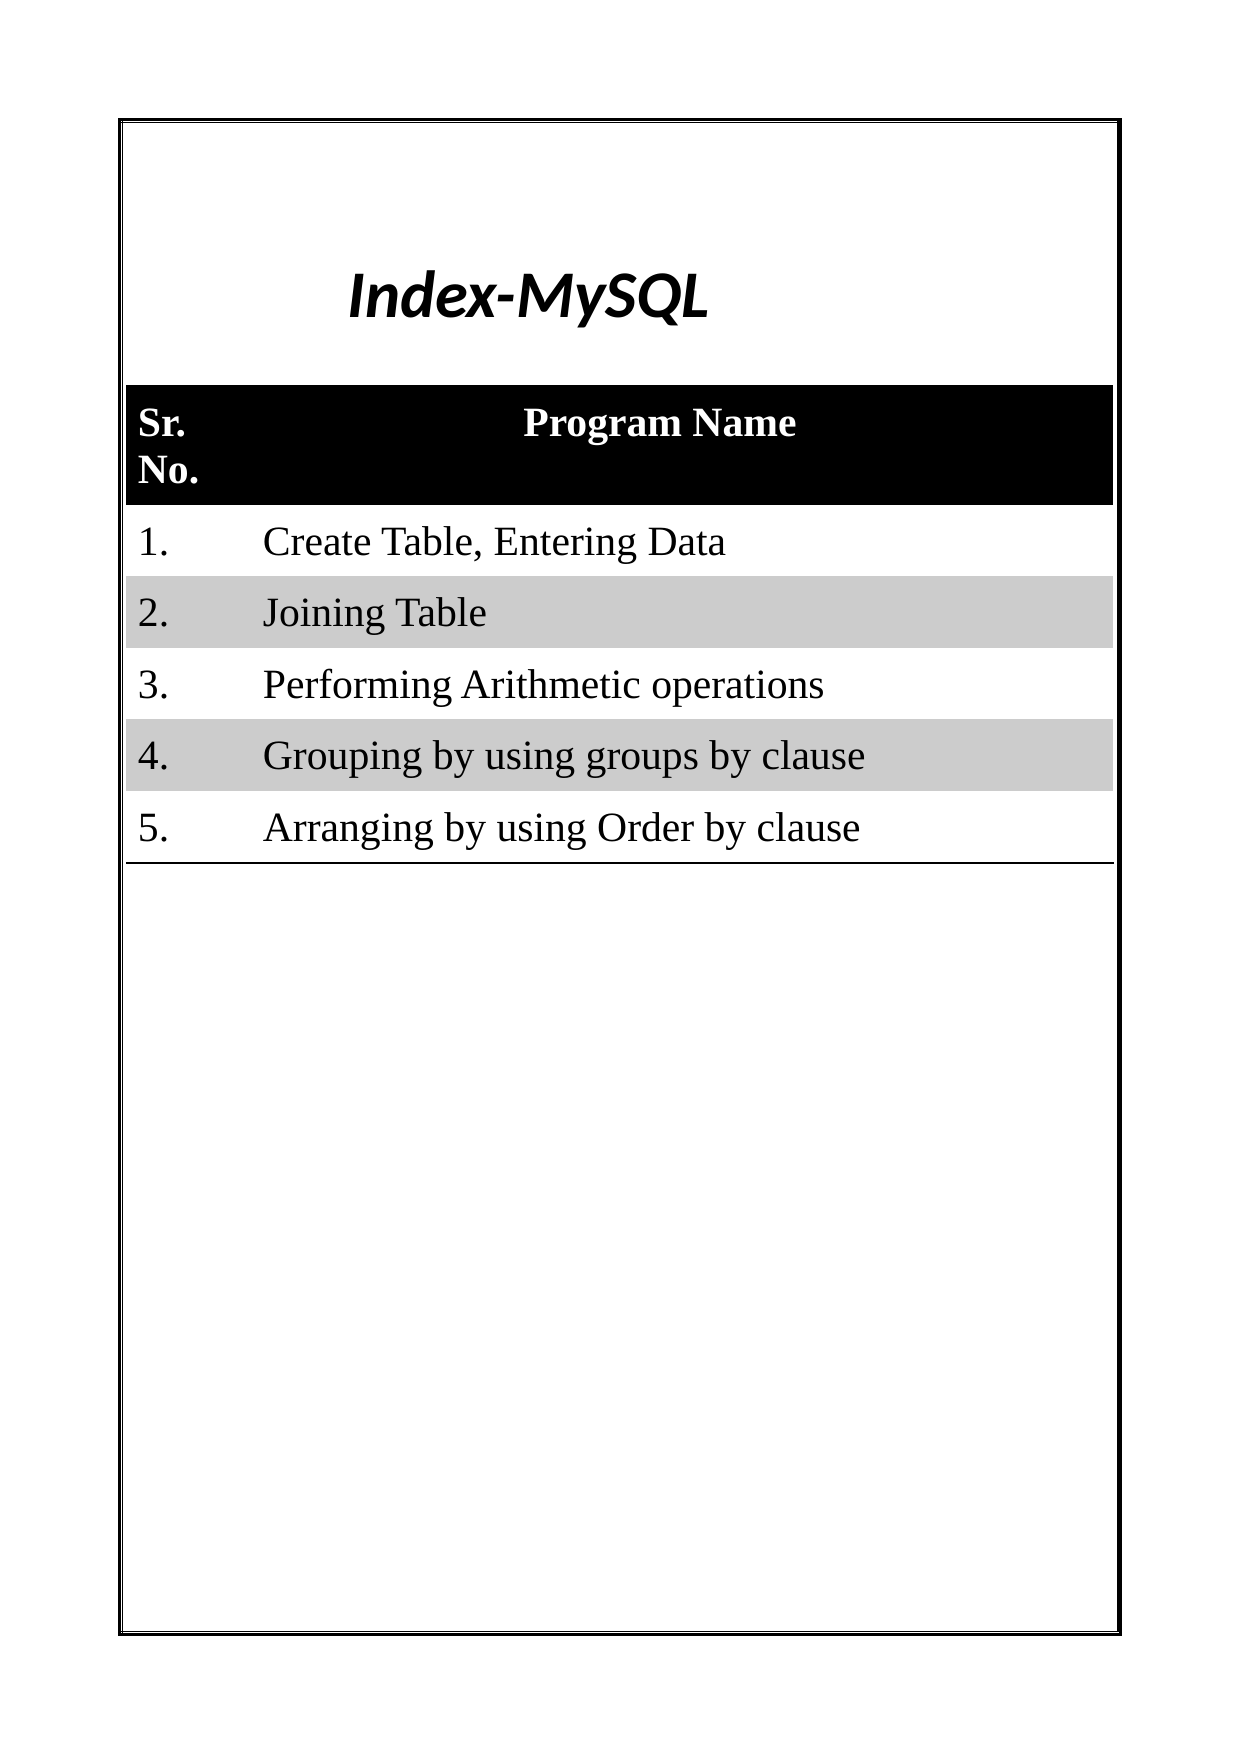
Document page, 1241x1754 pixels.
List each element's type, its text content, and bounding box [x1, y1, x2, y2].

table_cell 4. [126, 719, 251, 791]
table_cell Joining Table [251, 576, 1113, 648]
table_cell Arranging by using Order by clause [251, 791, 1113, 862]
table_cell 1. [126, 505, 251, 576]
table_cell Create Table, Entering Data [251, 505, 1113, 576]
table_cell 2. [126, 576, 251, 648]
table_cell 3. [126, 648, 251, 719]
table_cell Grouping by using groups by clause [251, 719, 1113, 791]
table_cell 5. [126, 791, 251, 862]
table_header Program Name [251, 385, 1113, 505]
text Index-MySQL [126, 253, 1114, 334]
table_header Sr. No. [126, 385, 251, 505]
table_cell Performing Arithmetic operations [251, 648, 1113, 719]
